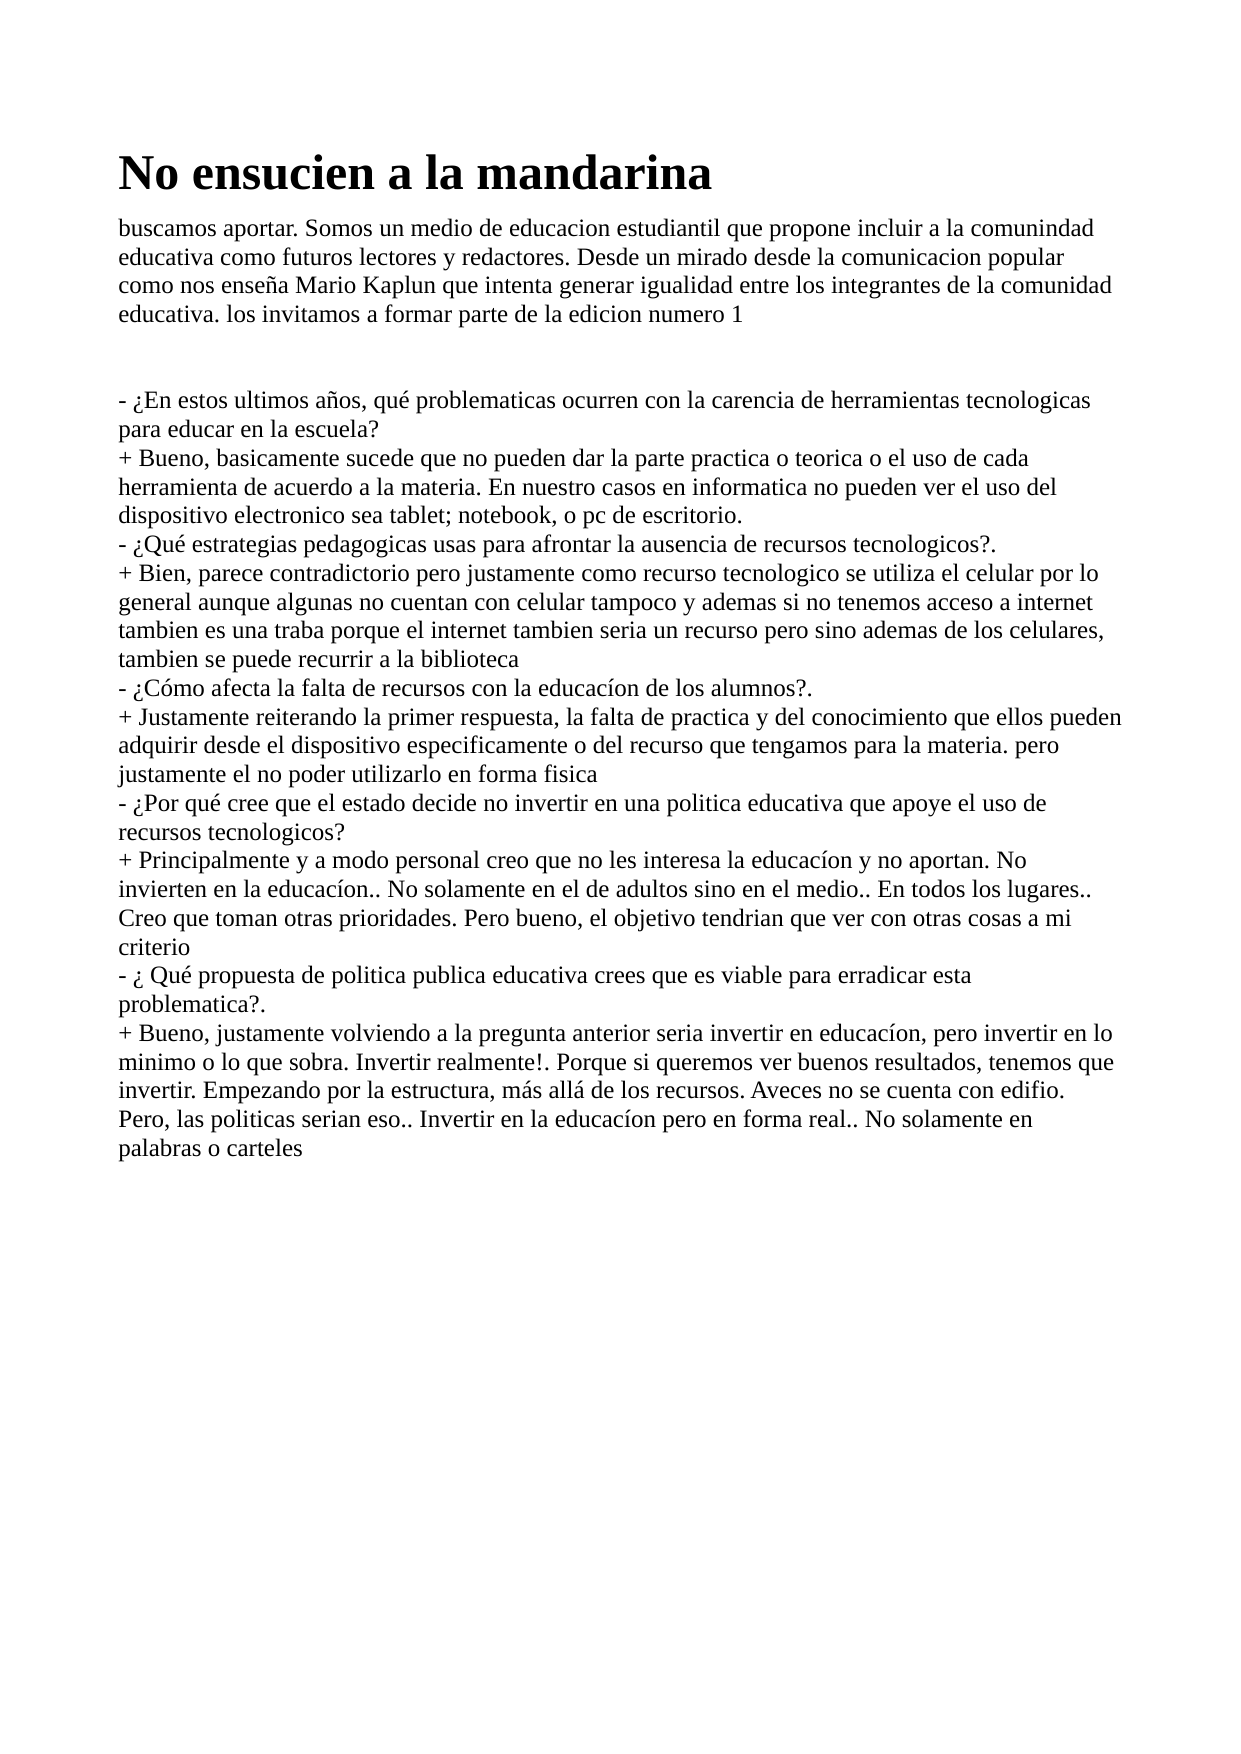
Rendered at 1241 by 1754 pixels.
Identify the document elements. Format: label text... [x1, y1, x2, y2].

text - ¿Por qué cree que el estado decide no invertir en una politica educativa que apoye el uso de recursos tecnologicos? [118, 788, 1122, 846]
text - ¿ Qué propuesta de politica publica educativa crees que es viable para erradicar esta problematica?. [118, 961, 1122, 1018]
text + Principalmente y a modo personal creo que no les interesa la educacíon y no aportan. No invierten en la educacíon.. No solamente en el de adultos sino en el medio.. En todos los lugares.. Creo que toman otras prioridades. Pero bueno, el objetivo tendrian que ver con otras cosas a mi criterio [118, 846, 1122, 961]
subtitle No ensucien a la mandarina [118, 143, 1122, 201]
text + Bien, parece contradictorio pero justamente como recurso tecnologico se utiliza el celular por lo general aunque algunas no cuentan con celular tampoco y ademas si no tenemos acceso a internet tambien es una traba porque el internet tambien seria un recurso pero sino ademas de los celulares, tambien se puede recurrir a la biblioteca [118, 558, 1122, 673]
text + Justamente reiterando la primer respuesta, la falta de practica y del conocimiento que ellos pueden adquirir desde el dispositivo especificamente o del recurso que tengamos para la materia. pero justamente el no poder utilizarlo en forma fisica [118, 702, 1122, 788]
text - ¿Cómo afecta la falta de recursos con la educacíon de los alumnos?. [118, 673, 1122, 702]
text - ¿En estos ultimos años, qué problematicas ocurren con la carencia de herramientas tecnologicas para educar en la escuela? [118, 386, 1122, 443]
text buscamos aportar. Somos un medio de educacion estudiantil que propone incluir a la comunindad educativa como futuros lectores y redactores. Desde un mirado desde la comunicacion popular como nos enseña Mario Kaplun que intenta generar igualidad entre los integrantes de la comunidad educativa. los invitamos a formar parte de la edicion numero 1 [118, 213, 1122, 328]
text + Bueno, justamente volviendo a la pregunta anterior seria invertir en educacíon, pero invertir en lo minimo o lo que sobra. Invertir realmente!. Porque si queremos ver buenos resultados, tenemos que invertir. Empezando por la estructura, más allá de los recursos. Aveces no se cuenta con edifio. Pero, las politicas serian eso.. Invertir en la educacíon pero en forma real.. No solamente en palabras o carteles [118, 1018, 1122, 1162]
text - ¿Qué estrategias pedagogicas usas para afrontar la ausencia de recursos tecnologicos?. [118, 529, 1122, 558]
text + Bueno, basicamente sucede que no pueden dar la parte practica o teorica o el uso de cada herramienta de acuerdo a la materia. En nuestro casos en informatica no pueden ver el uso del dispositivo electronico sea tablet; notebook, o pc de escritorio. [118, 443, 1122, 529]
